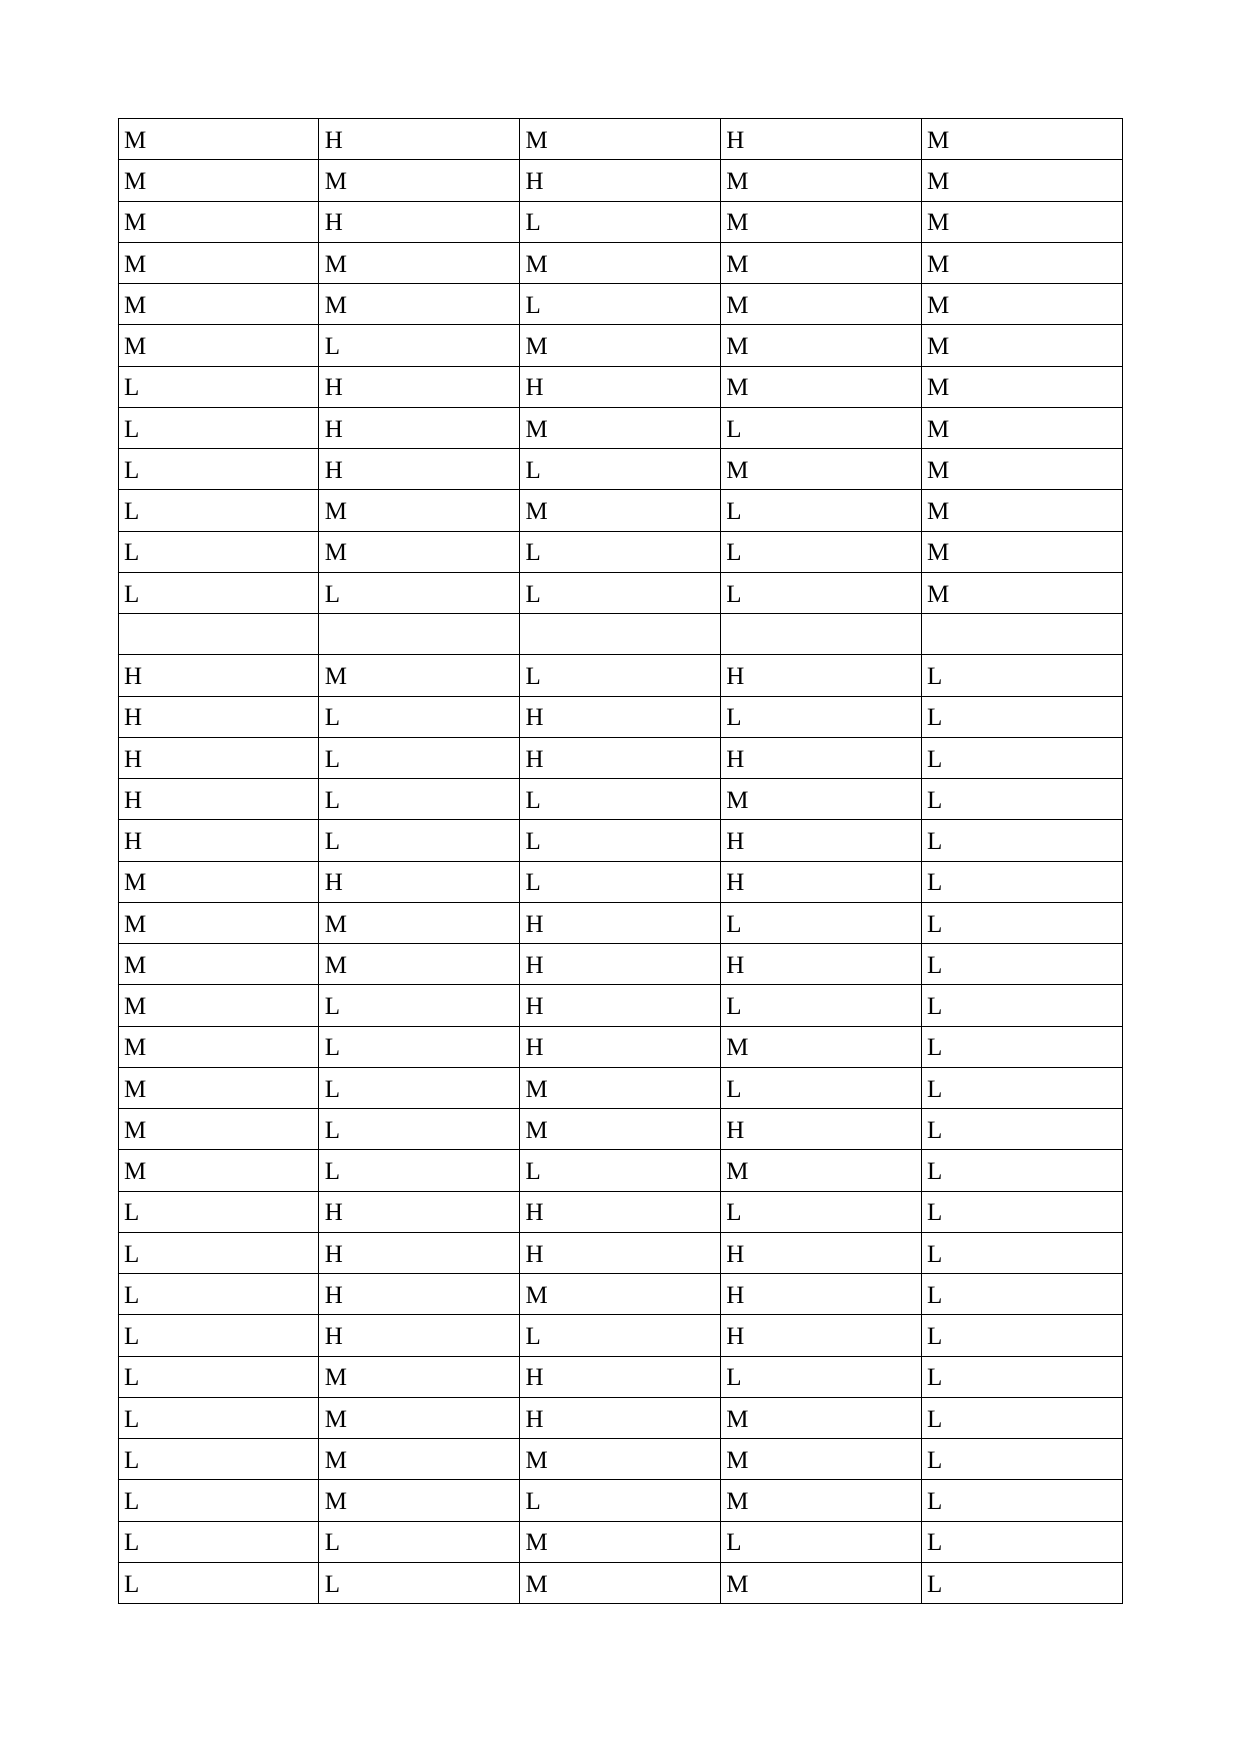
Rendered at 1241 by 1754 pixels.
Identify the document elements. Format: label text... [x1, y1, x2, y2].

table_cell L [520, 284, 720, 324]
table_cell L [922, 1068, 1122, 1108]
table_cell H [319, 449, 519, 489]
table_cell H [520, 160, 720, 201]
table_cell M [520, 1274, 720, 1314]
table_cell H [520, 367, 720, 407]
table_cell L [520, 1315, 720, 1356]
table_cell M [520, 1109, 720, 1149]
table_cell M [721, 1563, 921, 1603]
table_cell L [721, 532, 921, 572]
table_cell M [520, 1563, 720, 1603]
table_cell L [520, 532, 720, 572]
table_cell M [922, 490, 1122, 531]
table_cell L [922, 820, 1122, 861]
table_cell L [922, 944, 1122, 984]
table_cell L [922, 985, 1122, 1026]
table_cell L [922, 779, 1122, 819]
table_cell M [922, 325, 1122, 366]
table_cell L [922, 903, 1122, 943]
table_cell L [119, 1357, 318, 1397]
table_cell H [119, 655, 318, 696]
table_cell H [721, 944, 921, 984]
table_cell M [721, 202, 921, 242]
table_cell [319, 614, 519, 654]
table_cell L [520, 820, 720, 861]
table_cell H [721, 119, 921, 159]
table_cell M [721, 1480, 921, 1521]
table_cell L [922, 1563, 1122, 1603]
table_cell M [119, 160, 318, 201]
table_cell [520, 614, 720, 654]
table_cell L [922, 862, 1122, 902]
table_cell M [319, 490, 519, 531]
table_cell L [319, 325, 519, 366]
table_cell M [119, 1150, 318, 1191]
table_cell M [319, 655, 519, 696]
table_cell L [922, 1357, 1122, 1397]
table_cell L [119, 367, 318, 407]
table_cell M [319, 1480, 519, 1521]
table_cell L [922, 1315, 1122, 1356]
table_cell L [119, 1439, 318, 1479]
table_cell H [721, 1109, 921, 1149]
table_cell M [319, 160, 519, 201]
table_cell H [119, 820, 318, 861]
table_cell M [721, 367, 921, 407]
table_cell L [119, 449, 318, 489]
table_cell L [520, 1480, 720, 1521]
table_cell H [721, 1315, 921, 1356]
table_cell M [922, 243, 1122, 283]
table_cell H [721, 1274, 921, 1314]
table_cell L [319, 573, 519, 613]
table_cell M [922, 160, 1122, 201]
table_cell L [119, 1192, 318, 1232]
table_cell M [119, 1109, 318, 1149]
table_cell L [922, 655, 1122, 696]
table_cell L [721, 408, 921, 448]
table_cell L [119, 490, 318, 531]
table_cell H [319, 862, 519, 902]
table_cell H [520, 738, 720, 778]
table_cell L [319, 1027, 519, 1067]
table_cell M [922, 408, 1122, 448]
table_cell M [922, 119, 1122, 159]
table_cell L [119, 1398, 318, 1438]
table_cell M [721, 1027, 921, 1067]
table_cell L [520, 862, 720, 902]
table_cell M [721, 1398, 921, 1438]
table_cell M [520, 325, 720, 366]
table_cell L [922, 1522, 1122, 1562]
table_cell H [721, 862, 921, 902]
table_cell H [119, 738, 318, 778]
table_cell L [922, 1398, 1122, 1438]
table_cell H [319, 202, 519, 242]
table_cell L [319, 779, 519, 819]
table_cell M [119, 862, 318, 902]
table_cell L [119, 1522, 318, 1562]
table_cell L [922, 697, 1122, 737]
table_cell L [922, 1109, 1122, 1149]
table_cell L [721, 573, 921, 613]
table_cell M [119, 325, 318, 366]
table_cell L [721, 903, 921, 943]
table_cell L [922, 738, 1122, 778]
table_cell L [721, 490, 921, 531]
table_cell M [119, 903, 318, 943]
table_cell L [721, 697, 921, 737]
table_cell M [319, 944, 519, 984]
table_cell M [319, 903, 519, 943]
table_cell M [119, 985, 318, 1026]
table_cell M [520, 1522, 720, 1562]
table_cell L [922, 1027, 1122, 1067]
table_cell L [119, 1233, 318, 1273]
table_cell L [520, 202, 720, 242]
table_cell L [721, 1068, 921, 1108]
table_cell M [520, 1068, 720, 1108]
table_cell H [520, 985, 720, 1026]
table_cell M [922, 532, 1122, 572]
table_cell L [119, 408, 318, 448]
table_cell [922, 614, 1122, 654]
table_cell M [520, 490, 720, 531]
table_cell L [721, 985, 921, 1026]
table_cell M [721, 449, 921, 489]
table_cell L [119, 1315, 318, 1356]
table_cell L [119, 1480, 318, 1521]
table_cell L [119, 573, 318, 613]
table_cell H [520, 1233, 720, 1273]
table_cell M [119, 944, 318, 984]
table_cell H [119, 779, 318, 819]
table_cell M [721, 779, 921, 819]
table_cell H [319, 408, 519, 448]
table_cell M [922, 284, 1122, 324]
table_cell H [721, 1233, 921, 1273]
table_cell L [721, 1192, 921, 1232]
table_cell H [319, 1274, 519, 1314]
table_cell H [721, 655, 921, 696]
table_cell L [319, 1068, 519, 1108]
table_cell L [319, 738, 519, 778]
table_cell H [721, 820, 921, 861]
table_cell M [319, 532, 519, 572]
table_cell M [119, 284, 318, 324]
table_cell M [119, 1068, 318, 1108]
table_cell M [520, 1439, 720, 1479]
table_cell H [520, 1027, 720, 1067]
table_cell M [721, 1439, 921, 1479]
table_cell H [319, 1315, 519, 1356]
table_cell L [119, 532, 318, 572]
table_cell M [119, 1027, 318, 1067]
table_cell L [520, 1150, 720, 1191]
table_cell H [520, 903, 720, 943]
table_cell L [319, 1109, 519, 1149]
table_cell L [520, 779, 720, 819]
table_cell [119, 614, 318, 654]
table_cell M [520, 408, 720, 448]
table_cell M [922, 573, 1122, 613]
table_cell M [119, 119, 318, 159]
table_cell L [319, 985, 519, 1026]
table_cell M [922, 449, 1122, 489]
table_cell L [922, 1192, 1122, 1232]
table_cell H [319, 119, 519, 159]
table_cell [721, 614, 921, 654]
table_cell H [119, 697, 318, 737]
table_cell M [922, 367, 1122, 407]
table_cell H [520, 697, 720, 737]
table_cell H [721, 738, 921, 778]
table_cell H [520, 1192, 720, 1232]
table_cell L [721, 1522, 921, 1562]
table_cell L [721, 1357, 921, 1397]
table_cell L [922, 1480, 1122, 1521]
table_cell M [721, 325, 921, 366]
table_cell M [922, 202, 1122, 242]
table_cell M [721, 243, 921, 283]
table_cell L [319, 1522, 519, 1562]
table_cell H [520, 944, 720, 984]
table_cell L [922, 1274, 1122, 1314]
table_cell H [319, 367, 519, 407]
table_cell L [319, 1563, 519, 1603]
table_cell H [319, 1192, 519, 1232]
table_cell M [520, 119, 720, 159]
table_cell H [319, 1233, 519, 1273]
table_cell M [319, 1398, 519, 1438]
table_cell M [721, 284, 921, 324]
table_cell L [319, 1150, 519, 1191]
table_cell L [119, 1274, 318, 1314]
table_cell H [520, 1357, 720, 1397]
table_cell M [119, 243, 318, 283]
table_cell L [922, 1150, 1122, 1191]
table_cell L [520, 449, 720, 489]
table_cell M [520, 243, 720, 283]
table_cell M [721, 1150, 921, 1191]
table_cell L [922, 1233, 1122, 1273]
table_cell L [119, 1563, 318, 1603]
table_cell L [319, 697, 519, 737]
table_cell M [319, 284, 519, 324]
table_cell L [319, 820, 519, 861]
table_cell L [520, 655, 720, 696]
table_cell M [319, 243, 519, 283]
table_cell L [922, 1439, 1122, 1479]
table_cell L [520, 573, 720, 613]
table_cell M [319, 1357, 519, 1397]
table_cell H [520, 1398, 720, 1438]
table_cell M [319, 1439, 519, 1479]
table_cell M [119, 202, 318, 242]
table_cell M [721, 160, 921, 201]
